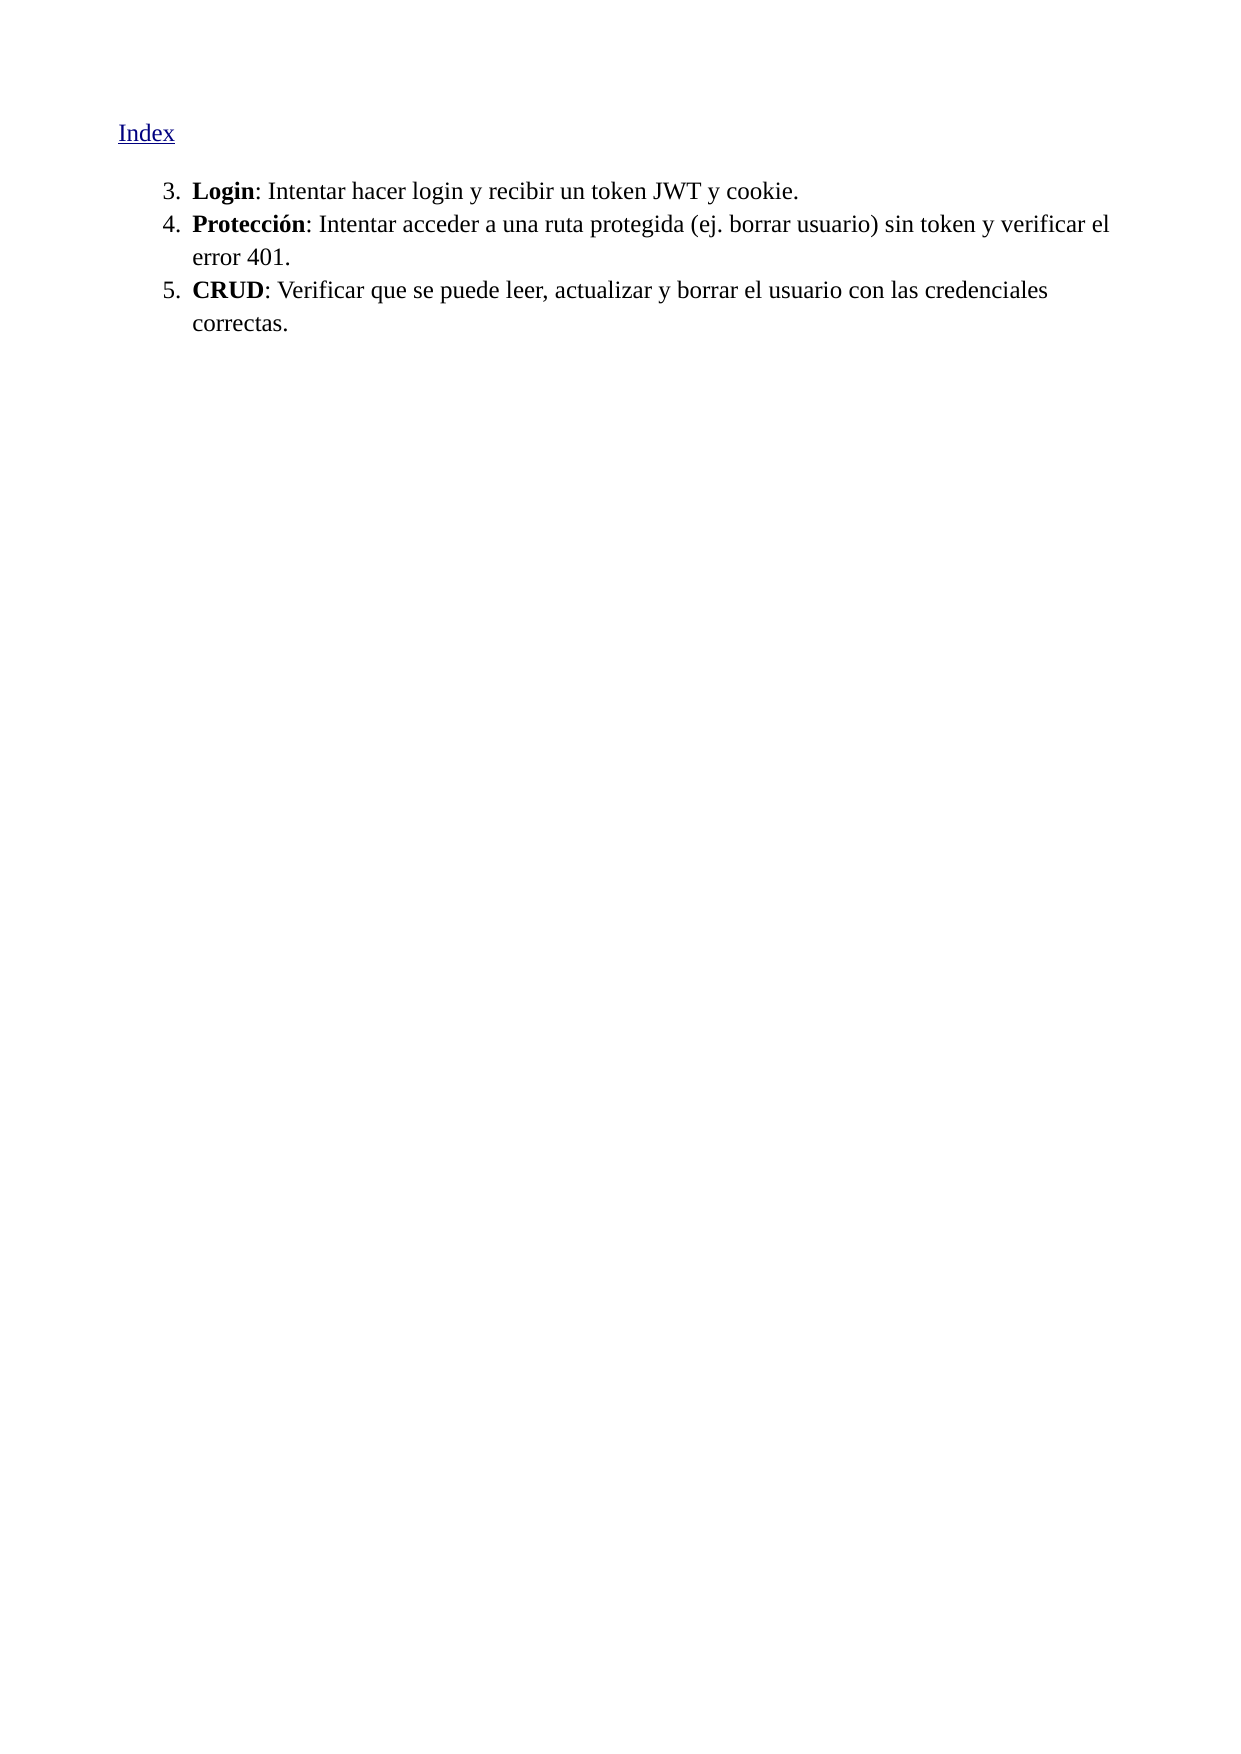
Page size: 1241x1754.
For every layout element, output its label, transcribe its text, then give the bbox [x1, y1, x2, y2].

list Protección: Intentar acceder a una ruta protegida (ej. borrar usuario) sin token y verificar el error 401. [162, 209, 1122, 271]
list CRUD: Verificar que se puede leer, actualizar y borrar el usuario con las credenciales correctas. [162, 275, 1122, 337]
list Login: Intentar hacer login y recibir un token JWT y cookie. [162, 176, 1122, 205]
